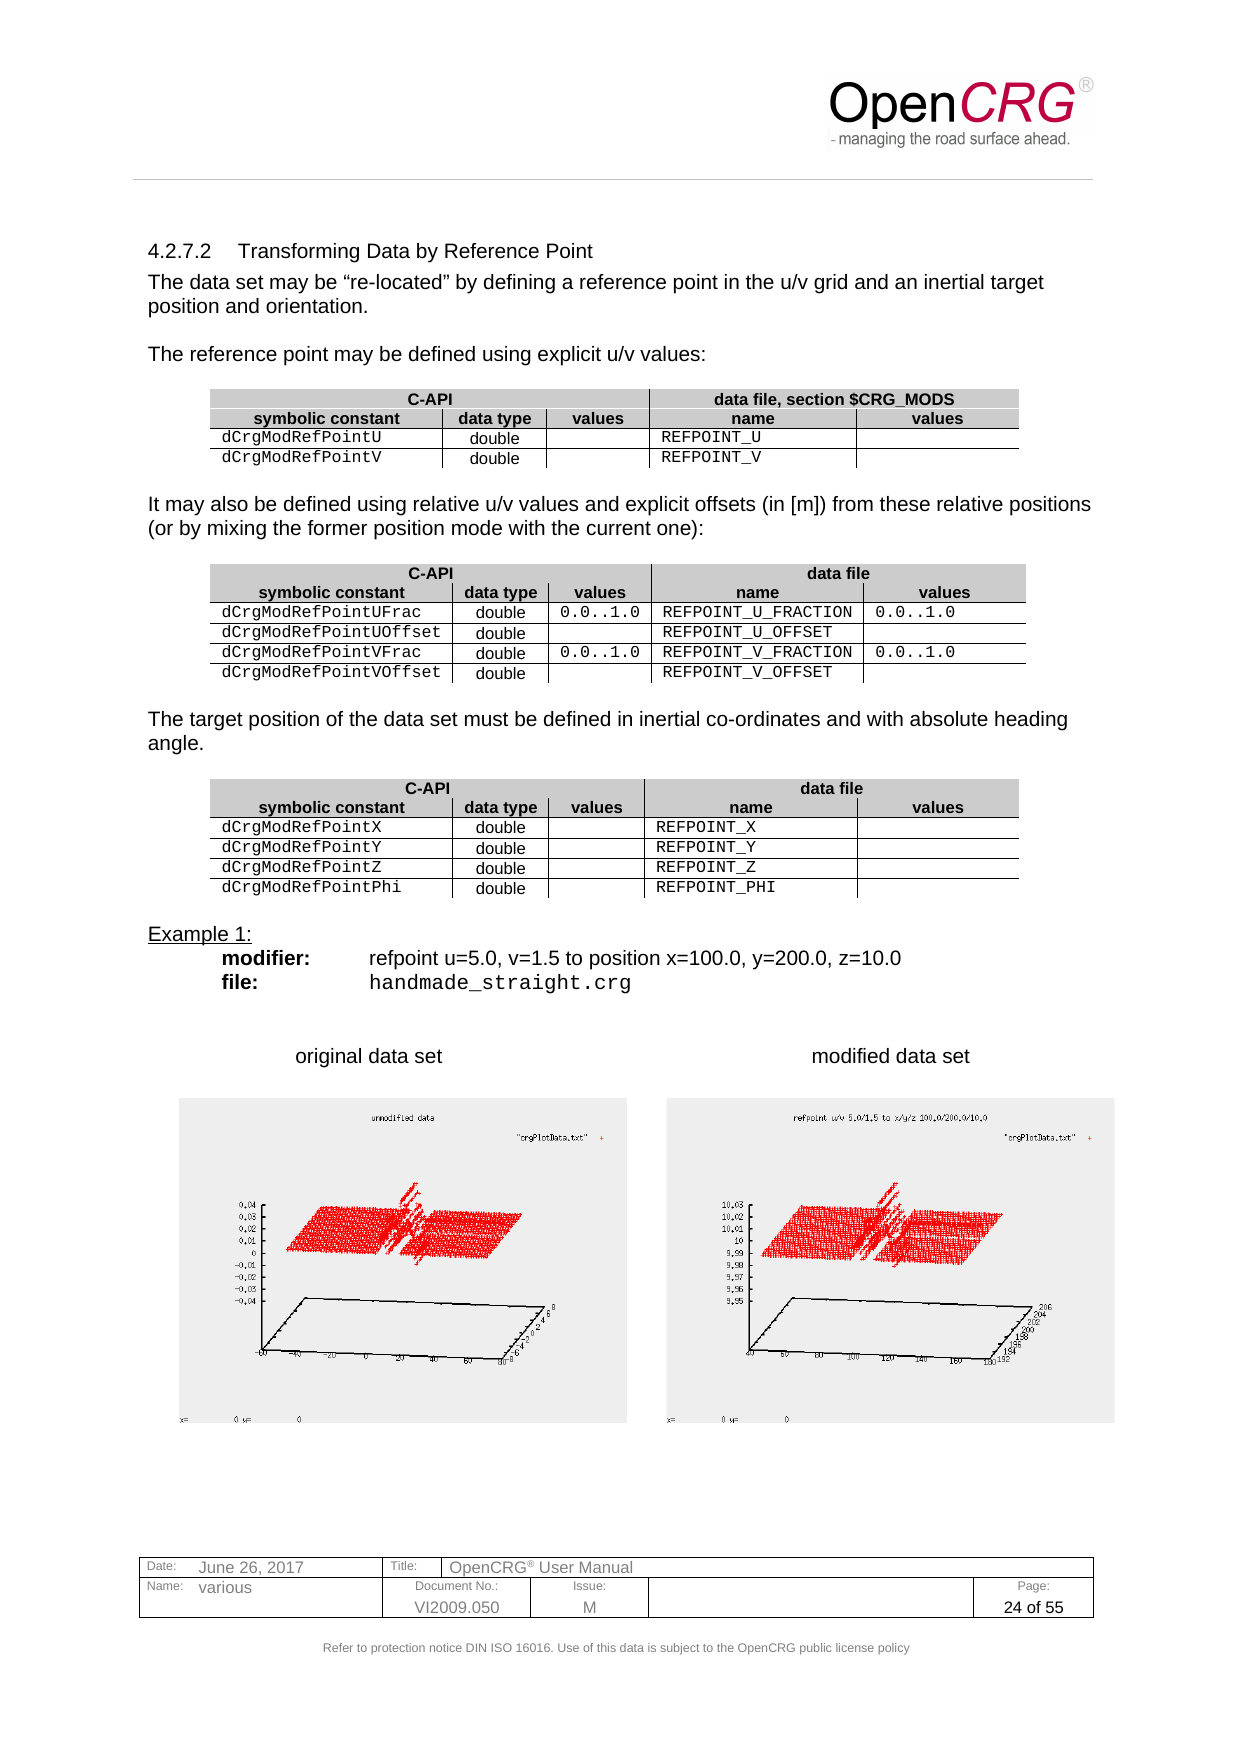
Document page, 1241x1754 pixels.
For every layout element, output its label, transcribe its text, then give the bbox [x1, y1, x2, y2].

table_cell double [453, 624, 548, 643]
table_cell values [547, 409, 649, 428]
text The target position of the data set must be defined in inertial co-ordinates and with absolute heading angle. [148, 707, 1093, 755]
table_cell [858, 839, 1019, 858]
text The data set may be “re-located” by defining a reference point in the u/v grid and an inertial target position and orientation. [148, 269, 1093, 317]
table_cell values [549, 583, 651, 602]
text modifier: refpoint u=5.0, v=1.5 to position x=100.0, y=200.0, z=10.0 [148, 946, 1093, 970]
table_cell double [453, 818, 548, 837]
table_cell values [864, 583, 1026, 602]
table_cell double [443, 429, 546, 448]
table_cell [857, 449, 1019, 468]
table_cell [549, 624, 651, 643]
table_cell data type [443, 409, 546, 428]
table_cell data type [453, 583, 548, 602]
table_cell REFPOINT_U_FRACTION [652, 603, 863, 622]
table_cell symbolic constant [210, 409, 442, 428]
table_header C-API [210, 564, 651, 583]
table_header C-API [210, 389, 649, 408]
table_cell double [453, 879, 548, 898]
text file: handmade_straight.crg [148, 970, 1093, 996]
table_cell double [453, 644, 548, 663]
table_cell [549, 859, 644, 878]
table_cell dCrgModRefPointY [210, 839, 452, 858]
text It may also be defined using relative u/v values and explicit offsets (in [m]) from these relative positions (or by mixing the former position mode with the current one): [148, 492, 1093, 540]
table_cell REFPOINT_PHI [645, 879, 857, 898]
table_cell REFPOINT_V_OFFSET [652, 664, 863, 683]
table_header data file, section $CRG_MODS [650, 389, 1019, 408]
table_cell values [858, 798, 1019, 817]
table_cell name [650, 409, 856, 428]
table_cell symbolic constant [210, 798, 452, 817]
picture [179, 1098, 627, 1423]
table_cell REFPOINT_V_FRACTION [652, 644, 863, 663]
table_cell [547, 449, 649, 468]
table_cell double [453, 839, 548, 858]
table_cell REFPOINT_X [645, 818, 857, 837]
table_cell [549, 879, 644, 898]
table_cell dCrgModRefPointZ [210, 859, 452, 878]
table_cell name [652, 583, 863, 602]
table_cell dCrgModRefPointV [210, 449, 442, 468]
table_cell dCrgModRefPointPhi [210, 879, 452, 898]
table_cell data type [453, 798, 548, 817]
table_cell REFPOINT_U [650, 429, 856, 448]
table_cell REFPOINT_V [650, 449, 856, 468]
table_cell [864, 624, 1026, 643]
table_cell name [645, 798, 857, 817]
table_cell 0.0..1.0 [549, 644, 651, 663]
table_cell 0.0..1.0 [864, 644, 1026, 663]
table_cell values [549, 798, 644, 817]
table_cell dCrgModRefPointU [210, 429, 442, 448]
table_cell values [857, 409, 1019, 428]
table_cell dCrgModRefPointX [210, 818, 452, 837]
table_cell [547, 429, 649, 448]
table_cell symbolic constant [210, 583, 452, 602]
subtitle Transforming Data by Reference Point [148, 239, 1093, 263]
table_cell 0.0..1.0 [864, 603, 1026, 622]
table_cell dCrgModRefPointUFrac [210, 603, 452, 622]
table_cell [858, 859, 1019, 878]
table_cell [864, 664, 1026, 683]
table_header data file [645, 779, 1019, 798]
table_cell double [453, 664, 548, 683]
picture [828, 73, 1096, 150]
table_cell dCrgModRefPointUOffset [210, 624, 452, 643]
table_cell REFPOINT_Y [645, 839, 857, 858]
table_cell [549, 664, 651, 683]
table_cell [549, 818, 644, 837]
table_cell dCrgModRefPointVOffset [210, 664, 452, 683]
table_cell 0.0..1.0 [549, 603, 651, 622]
text original data set modified data set [148, 1043, 1093, 1067]
table_cell REFPOINT_Z [645, 859, 857, 878]
table_cell double [443, 449, 546, 468]
text The reference point may be defined using explicit u/v values: [148, 341, 1093, 365]
table_cell [549, 839, 644, 858]
table_cell [858, 879, 1019, 898]
table_cell double [453, 603, 548, 622]
table_cell REFPOINT_U_OFFSET [652, 624, 863, 643]
table_cell [858, 818, 1019, 837]
table_header C-API [210, 779, 644, 798]
table_header data file [652, 564, 1026, 583]
text Example 1: [148, 922, 1093, 946]
table_cell [857, 429, 1019, 448]
picture [666, 1098, 1115, 1423]
table_cell double [453, 859, 548, 878]
table_cell dCrgModRefPointVFrac [210, 644, 452, 663]
